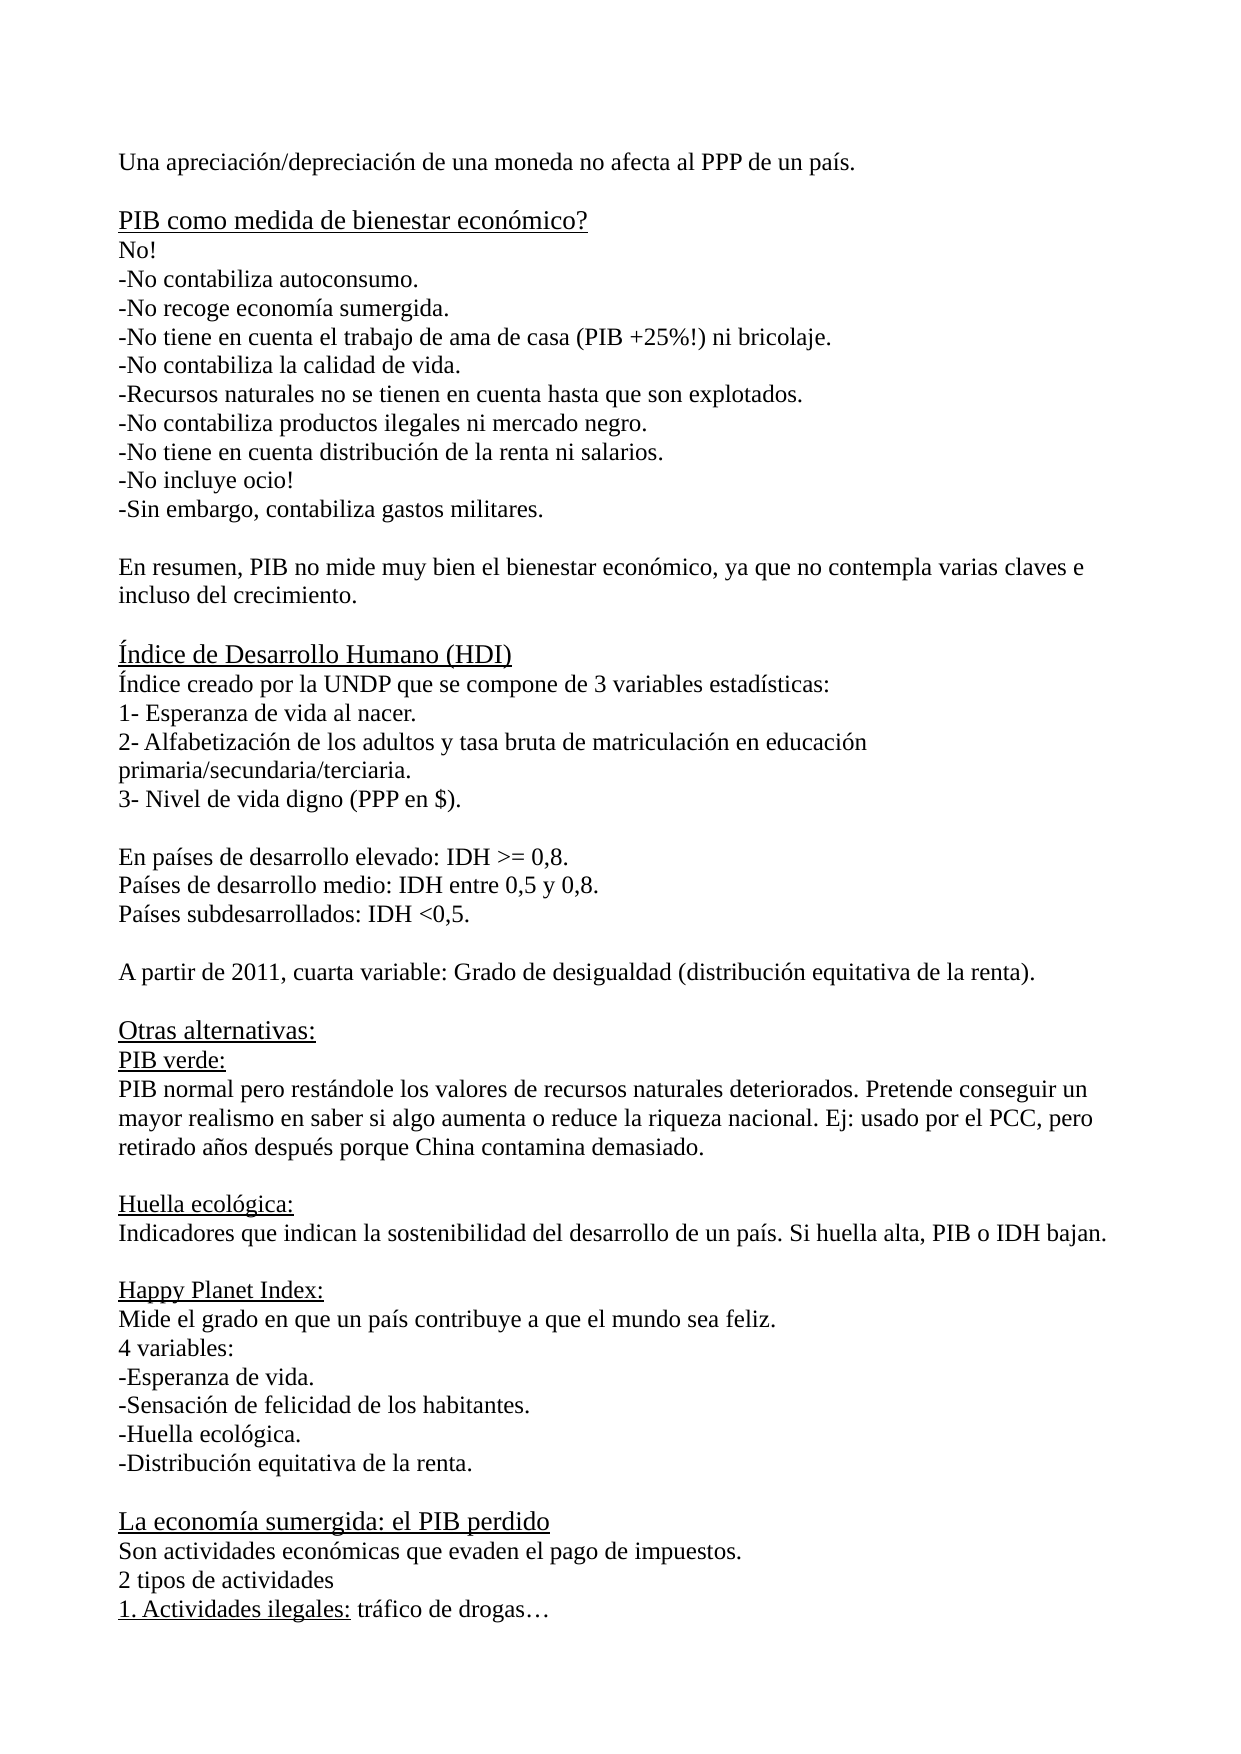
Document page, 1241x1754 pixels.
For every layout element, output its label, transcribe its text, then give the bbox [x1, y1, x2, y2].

text Mide el grado en que un país contribuye a que el mundo sea feliz. [118, 1304, 1122, 1333]
text -Sin embargo, contabiliza gastos militares. [118, 494, 1122, 523]
text Índice de Desarrollo Humano (HDI) [118, 638, 1122, 669]
text Una apreciación/depreciación de una moneda no afecta al PPP de un país. [118, 147, 1122, 176]
text -Recursos naturales no se tienen en cuenta hasta que son explotados. [118, 379, 1122, 408]
text Países subdesarrollados: IDH <0,5. [118, 899, 1122, 928]
text PIB normal pero restándole los valores de recursos naturales deteriorados. Pretende conseguir un mayor realismo en saber si algo aumenta o reduce la riqueza nacional. Ej: usado por el PCC, pero retirado años después porque China contamina demasiado. [118, 1074, 1122, 1160]
text PIB como medida de bienestar económico? [118, 204, 1122, 236]
text -Huella ecológica. [118, 1419, 1122, 1448]
text Indicadores que indican la sostenibilidad del desarrollo de un país. Si huella alta, PIB o IDH bajan. [118, 1218, 1122, 1247]
text Huella ecológica: [118, 1189, 1122, 1218]
text No! [118, 236, 1122, 264]
text Son actividades económicas que evaden el pago de impuestos. [118, 1536, 1122, 1565]
text En países de desarrollo elevado: IDH >= 0,8. [118, 842, 1122, 870]
text 1. Actividades ilegales: tráfico de drogas… [118, 1594, 1122, 1623]
text -No contabiliza autoconsumo. [118, 264, 1122, 293]
text 2 tipos de actividades [118, 1565, 1122, 1594]
text 2- Alfabetización de los adultos y tasa bruta de matriculación en educación primaria/secundaria/terciaria. [118, 727, 1122, 784]
text 3- Nivel de vida digno (PPP en $). [118, 784, 1122, 813]
text La economía sumergida: el PIB perdido [118, 1505, 1122, 1536]
text -No incluye ocio! [118, 466, 1122, 494]
text 1- Esperanza de vida al nacer. [118, 698, 1122, 727]
text 4 variables: [118, 1333, 1122, 1362]
text -No contabiliza la calidad de vida. [118, 351, 1122, 379]
text Índice creado por la UNDP que se compone de 3 variables estadísticas: [118, 669, 1122, 698]
text -Distribución equitativa de la renta. [118, 1448, 1122, 1477]
text -No tiene en cuenta distribución de la renta ni salarios. [118, 437, 1122, 466]
text Happy Planet Index: [118, 1275, 1122, 1304]
text -Esperanza de vida. [118, 1362, 1122, 1390]
text Otras alternativas: [118, 1014, 1122, 1045]
text -Sensación de felicidad de los habitantes. [118, 1390, 1122, 1419]
text Países de desarrollo medio: IDH entre 0,5 y 0,8. [118, 870, 1122, 899]
text PIB verde: [118, 1045, 1122, 1074]
text -No recoge economía sumergida. [118, 293, 1122, 322]
text En resumen, PIB no mide muy bien el bienestar económico, ya que no contempla varias claves e incluso del crecimiento. [118, 552, 1122, 609]
text -No tiene en cuenta el trabajo de ama de casa (PIB +25%!) ni bricolaje. [118, 322, 1122, 351]
text -No contabiliza productos ilegales ni mercado negro. [118, 408, 1122, 437]
text A partir de 2011, cuarta variable: Grado de desigualdad (distribución equitativa de la renta). [118, 957, 1122, 985]
